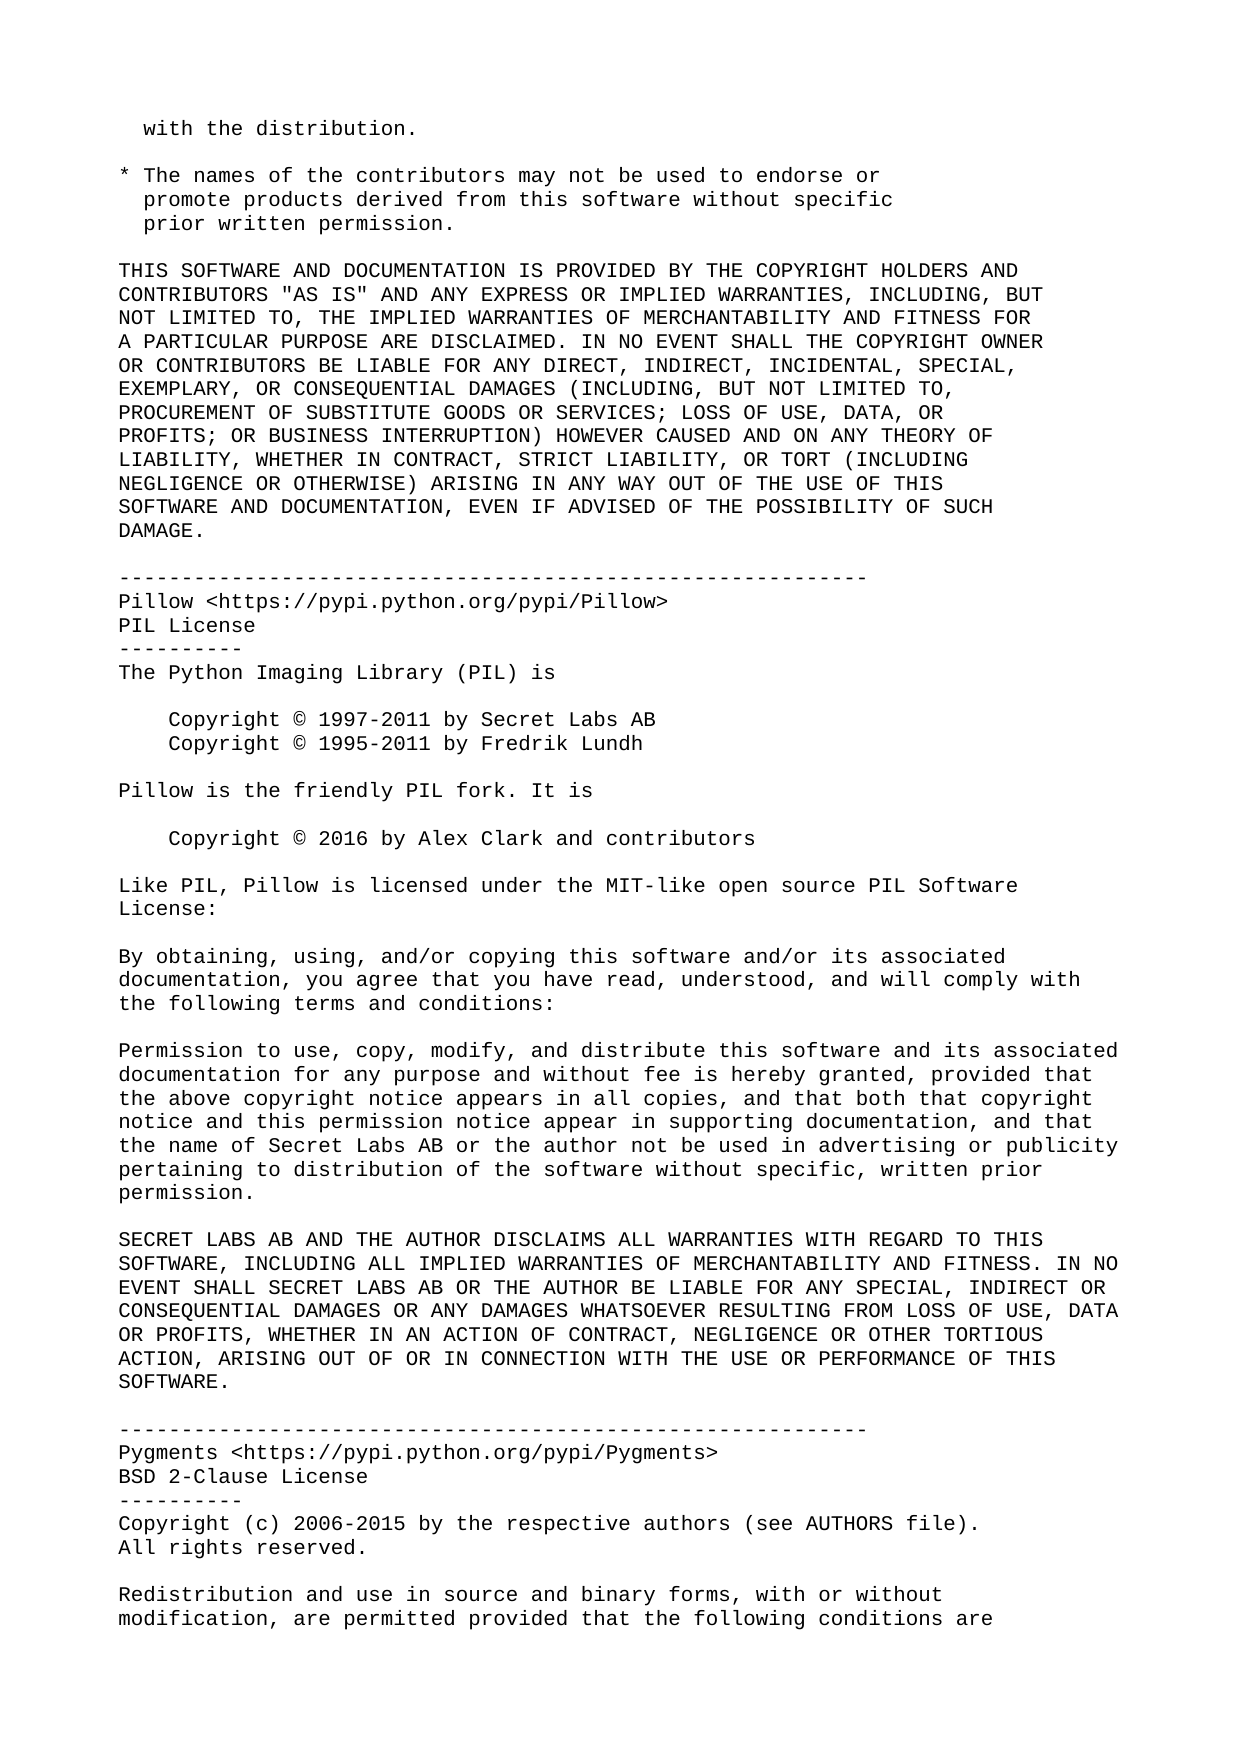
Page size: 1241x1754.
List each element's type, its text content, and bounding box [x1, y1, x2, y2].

text Pillow <https://pypi.python.org/pypi/Pillow> [118, 591, 1122, 615]
text PROFITS; OR BUSINESS INTERRUPTION) HOWEVER CAUSED AND ON ANY THEORY OF [118, 426, 1122, 449]
text prior written permission. [118, 213, 1122, 236]
text All rights reserved. [118, 1537, 1122, 1561]
text Redistribution and use in source and binary forms, with or without [118, 1584, 1122, 1608]
text SOFTWARE AND DOCUMENTATION, EVEN IF ADVISED OF THE POSSIBILITY OF SUCH [118, 496, 1122, 520]
text SECRET LABS AB AND THE AUTHOR DISCLAIMS ALL WARRANTIES WITH REGARD TO THIS SOFTWARE, INCLUDING ALL IMPLIED WARRANTIES OF MERCHANTABILITY AND FITNESS. IN NO EVENT SHALL SECRET LABS AB OR THE AUTHOR BE LIABLE FOR ANY SPECIAL, INDIRECT OR CONSEQUENTIAL DAMAGES OR ANY DAMAGES WHATSOEVER RESULTING FROM LOSS OF USE, DATA OR PROFITS, WHETHER IN AN ACTION OF CONTRACT, NEGLIGENCE OR OTHER TORTIOUS ACTION, ARISING OUT OF OR IN CONNECTION WITH THE USE OR PERFORMANCE OF THIS SOFTWARE. [118, 1229, 1122, 1395]
text Copyright (c) 2006-2015 by the respective authors (see AUTHORS file). [118, 1513, 1122, 1537]
text Like PIL, Pillow is licensed under the MIT-like open source PIL Software License: [118, 875, 1122, 922]
text NOT LIMITED TO, THE IMPLIED WARRANTIES OF MERCHANTABILITY AND FITNESS FOR [118, 307, 1122, 331]
text modification, are permitted provided that the following conditions are [118, 1608, 1122, 1631]
text PROCUREMENT OF SUBSTITUTE GOODS OR SERVICES; LOSS OF USE, DATA, OR [118, 402, 1122, 426]
text By obtaining, using, and/or copying this software and/or its associated documentation, you agree that you have read, understood, and will comply with the following terms and conditions: [118, 946, 1122, 1017]
text The Python Imaging Library (PIL) is [118, 662, 1122, 686]
text * The names of the contributors may not be used to endorse or [118, 165, 1122, 189]
text OR CONTRIBUTORS BE LIABLE FOR ANY DIRECT, INDIRECT, INCIDENTAL, SPECIAL, [118, 354, 1122, 378]
text promote products derived from this software without specific [118, 189, 1122, 213]
text Pillow is the friendly PIL fork. It is [118, 780, 1122, 804]
text ---------- [118, 638, 1122, 662]
text LIABILITY, WHETHER IN CONTRACT, STRICT LIABILITY, OR TORT (INCLUDING [118, 449, 1122, 473]
text EXEMPLARY, OR CONSEQUENTIAL DAMAGES (INCLUDING, BUT NOT LIMITED TO, [118, 378, 1122, 402]
text DAMAGE. [118, 520, 1122, 544]
text with the distribution. [118, 118, 1122, 142]
text CONTRIBUTORS "AS IS" AND ANY EXPRESS OR IMPLIED WARRANTIES, INCLUDING, BUT [118, 284, 1122, 307]
text ------------------------------------------------------------ [118, 567, 1122, 591]
text Copyright © 1995-2011 by Fredrik Lundh [118, 733, 1122, 757]
text Pygments <https://pypi.python.org/pypi/Pygments> [118, 1442, 1122, 1466]
text NEGLIGENCE OR OTHERWISE) ARISING IN ANY WAY OUT OF THE USE OF THIS [118, 473, 1122, 496]
text Copyright © 1997-2011 by Secret Labs AB [118, 709, 1122, 733]
text ---------- [118, 1489, 1122, 1513]
text Copyright © 2016 by Alex Clark and contributors [118, 827, 1122, 851]
text THIS SOFTWARE AND DOCUMENTATION IS PROVIDED BY THE COPYRIGHT HOLDERS AND [118, 260, 1122, 284]
text A PARTICULAR PURPOSE ARE DISCLAIMED. IN NO EVENT SHALL THE COPYRIGHT OWNER [118, 331, 1122, 354]
text Permission to use, copy, modify, and distribute this software and its associated documentation for any purpose and without fee is hereby granted, provided that the above copyright notice appears in all copies, and that both that copyright notice and this permission notice appear in supporting documentation, and that the name of Secret Labs AB or the author not be used in advertising or publicity pertaining to distribution of the software without specific, written prior permission. [118, 1040, 1122, 1206]
text PIL License [118, 615, 1122, 638]
text ------------------------------------------------------------ [118, 1419, 1122, 1442]
text BSD 2-Clause License [118, 1466, 1122, 1489]
